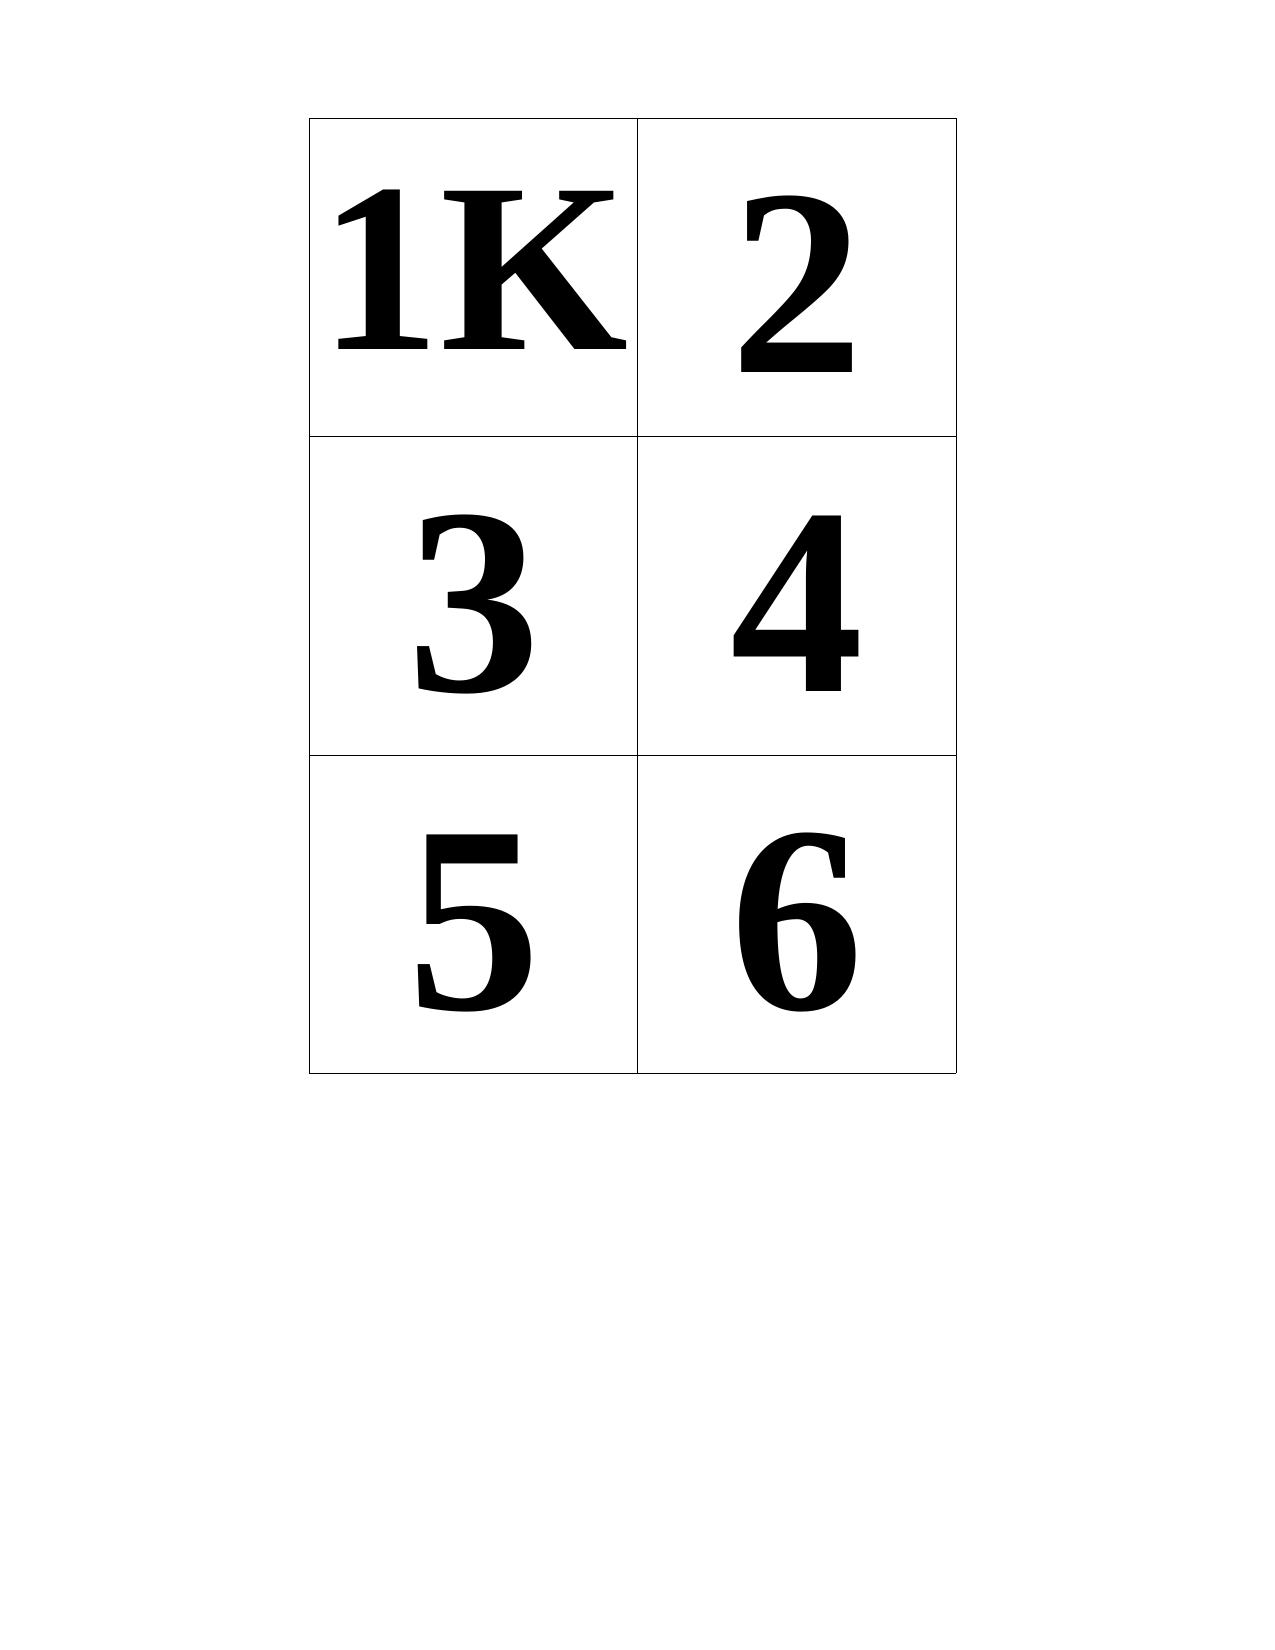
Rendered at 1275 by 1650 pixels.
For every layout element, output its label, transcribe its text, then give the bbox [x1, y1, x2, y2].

table_cell 6 [638, 756, 956, 1073]
table_cell 5 [310, 756, 637, 1073]
table_header 2 [638, 119, 956, 436]
table_cell 4 [638, 437, 956, 754]
table_header 1K [310, 119, 637, 436]
table_cell 3 [310, 437, 637, 754]
